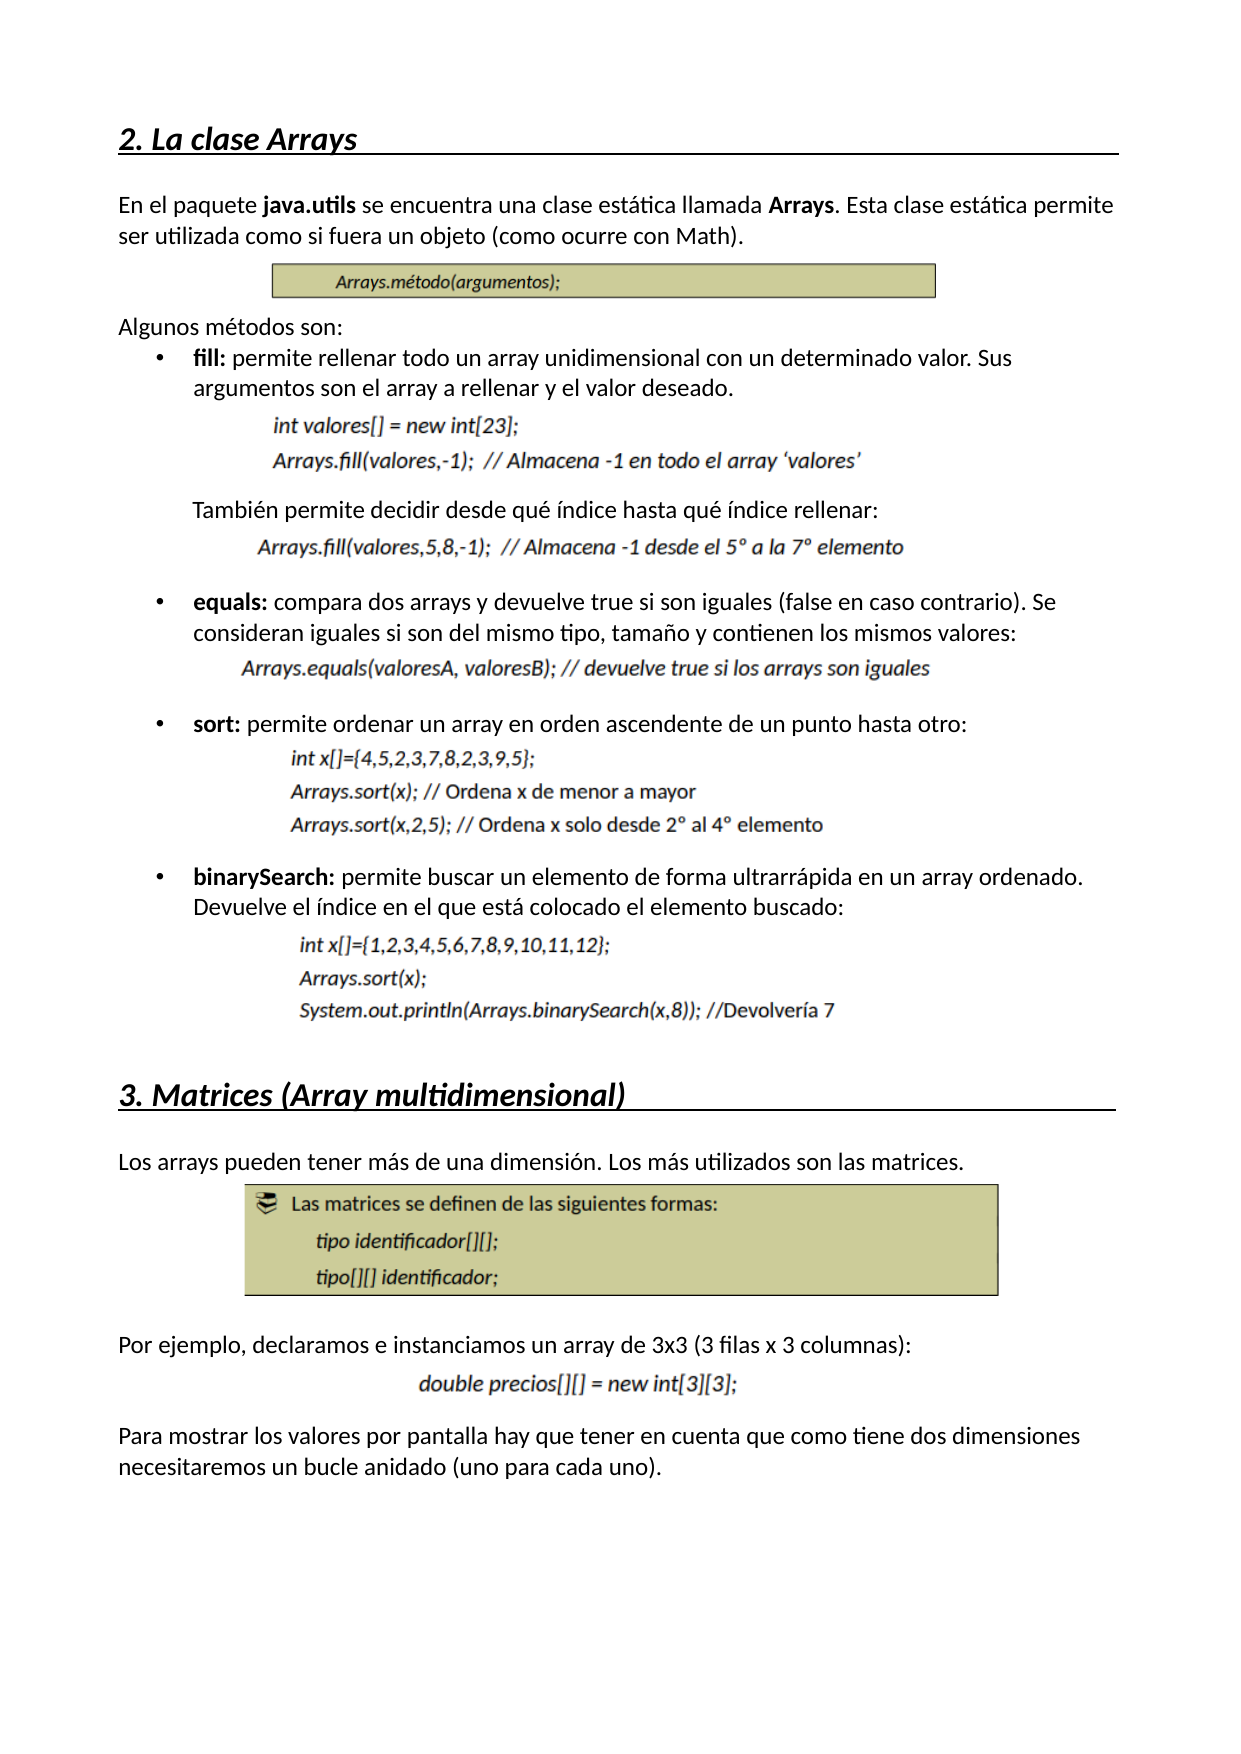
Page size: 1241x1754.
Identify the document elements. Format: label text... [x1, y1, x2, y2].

list fill: permite rellenar todo un array unidimensional con un determinado valor. Sus argumentos son el array a rellenar y el valor deseado. [156, 342, 1122, 403]
picture [401, 1362, 754, 1407]
picture [286, 743, 838, 845]
picture [254, 530, 910, 568]
text Los arrays pueden tener más de una dimensión. Los más utilizados son las matrices. [118, 1146, 1122, 1176]
picture [244, 1184, 1001, 1296]
text También permite decidir desde qué índice hasta qué índice rellenar: [118, 494, 1122, 525]
text Algunos métodos son: [118, 311, 1122, 342]
list sort: permite ordenar un array en orden ascendente de un punto hasta otro: [156, 708, 1122, 739]
text 3. Matrices (Array multidimensional) [118, 1074, 1122, 1115]
list equals: compara dos arrays y devuelve true si son iguales (false en caso contrario). Se consideran iguales si son del mismo tipo, tamaño y contienen los mismos valores: [156, 586, 1122, 647]
list binarySearch: permite buscar un elemento de forma ultrarrápida en un array ordenado. Devuelve el índice en el que está colocado el elemento buscado: [156, 861, 1122, 922]
picture [297, 932, 846, 1027]
picture [268, 412, 876, 477]
picture [233, 652, 944, 687]
text Para mostrar los valores por pantalla hay que tener en cuenta que como tiene dos dimensiones necesitaremos un bucle anidado (uno para cada uno). [118, 1420, 1122, 1481]
text 2. La clase Arrays [118, 118, 1122, 159]
text En el paquete java.utils se encuentra una clase estática llamada Arrays. Esta clase estática permite ser utilizada como si fuera un objeto (como ocurre con Math). [118, 189, 1122, 250]
picture [268, 258, 938, 303]
text Por ejemplo, declaramos e instanciamos un array de 3x3 (3 filas x 3 columnas): [118, 1329, 1122, 1359]
